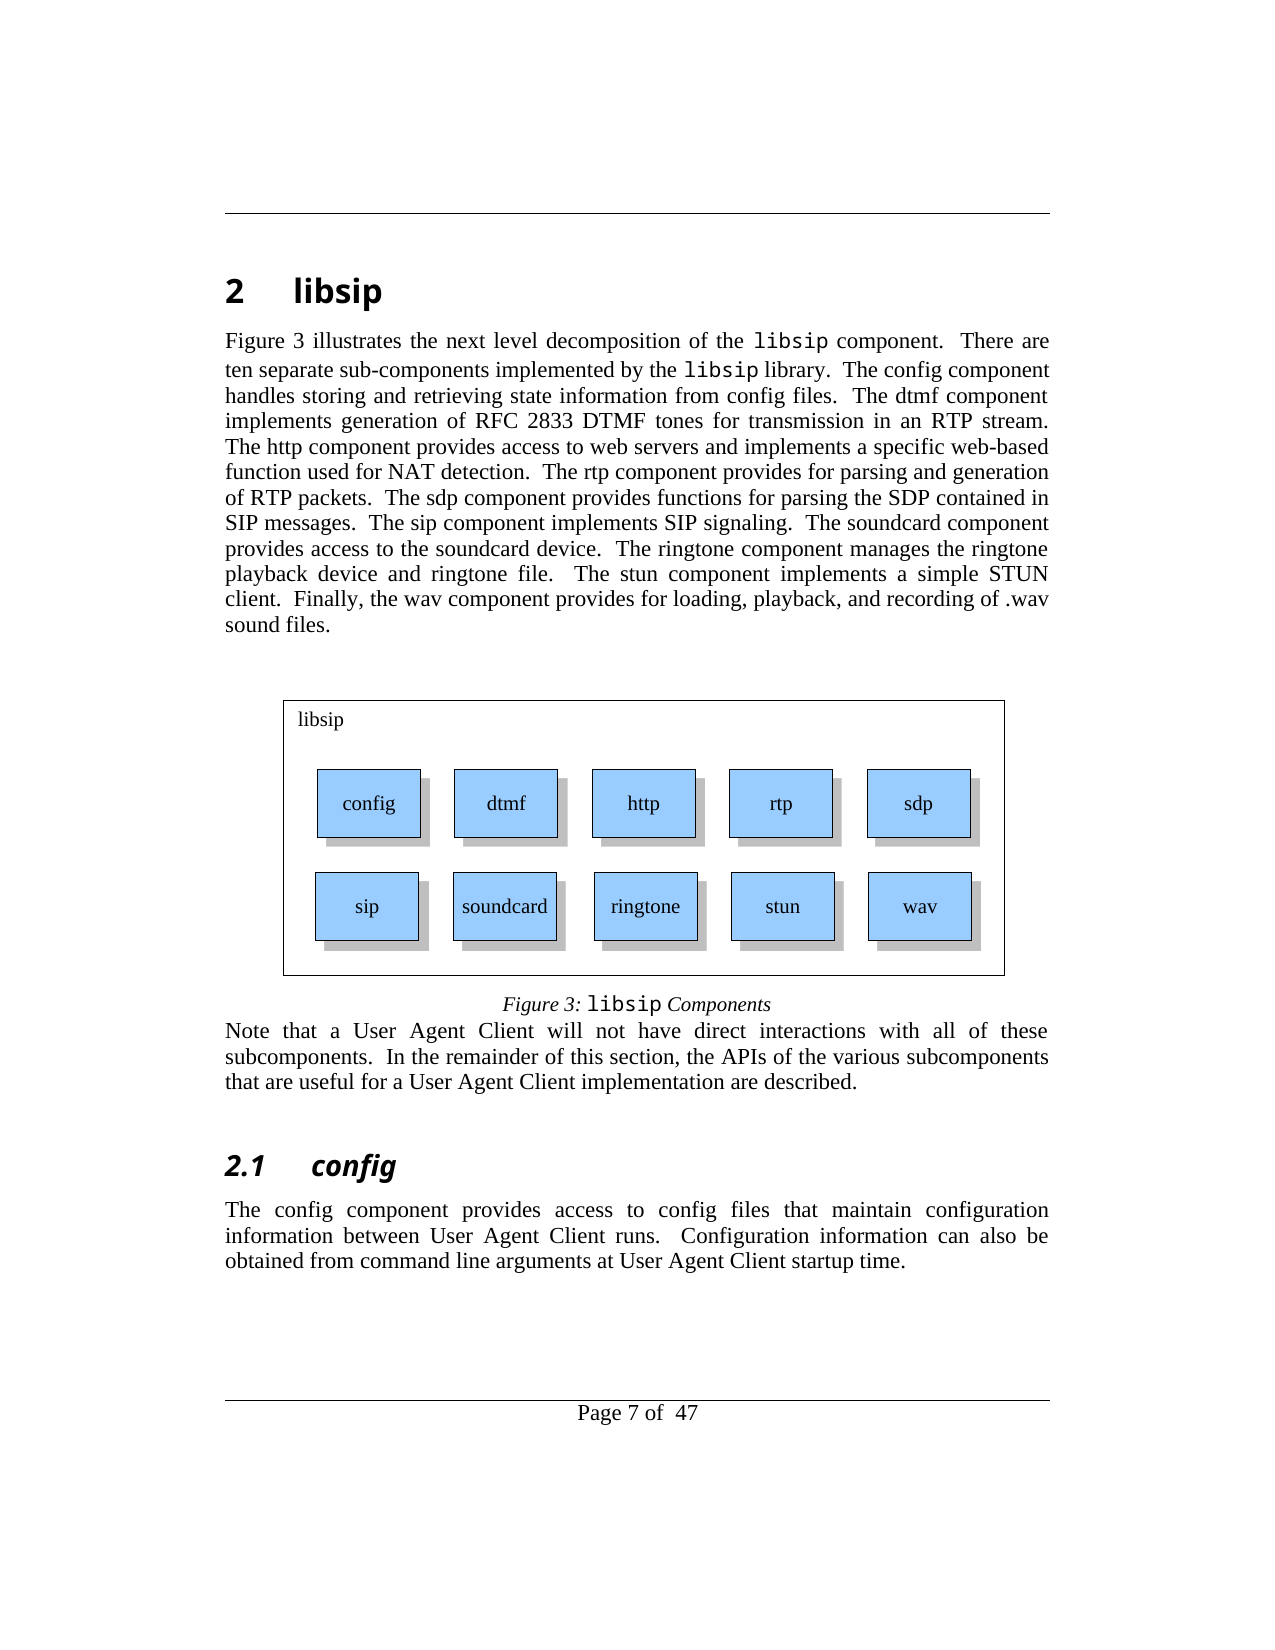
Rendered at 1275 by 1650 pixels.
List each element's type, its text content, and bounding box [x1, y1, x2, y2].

text Figure 3 illustrates the next level decomposition of the libsip component. There are ten separate sub-components implemented by the libsip library. The config component handles storing and retrieving state information from config files. The dtmf component implements generation of RFC 2833 DTMF tones for transmission in an RTP stream. The http component provides access to web servers and implements a specific web-based function used for NAT detection. The rtp component provides for parsing and generation of RTP packets. The sdp component provides functions for parsing the SDP contained in SIP messages. The sip component implements SIP signaling. The soundcard component provides access to the soundcard device. The ringtone component manages the ringtone playback device and ringtone file. The stun component implements a simple STUN client. Finally, the wav component provides for loading, playback, and recording of .wav sound files. [225, 326, 1050, 637]
subtitle config [225, 1145, 1050, 1185]
text Figure 3: libsip Components [244, 989, 1031, 1018]
text Note that a User Agent Client will not have direct interactions with all of these subcomponents. In the remainder of this section, the APIs of the various subcomponents that are useful for a User Agent Client implementation are described. [225, 1018, 1050, 1095]
text The config component provides access to config files that maintain configuration information between User Agent Client runs. Configuration information can also be obtained from command line arguments at User Agent Client startup time. [225, 1197, 1050, 1274]
subtitle libsip [225, 268, 1050, 314]
